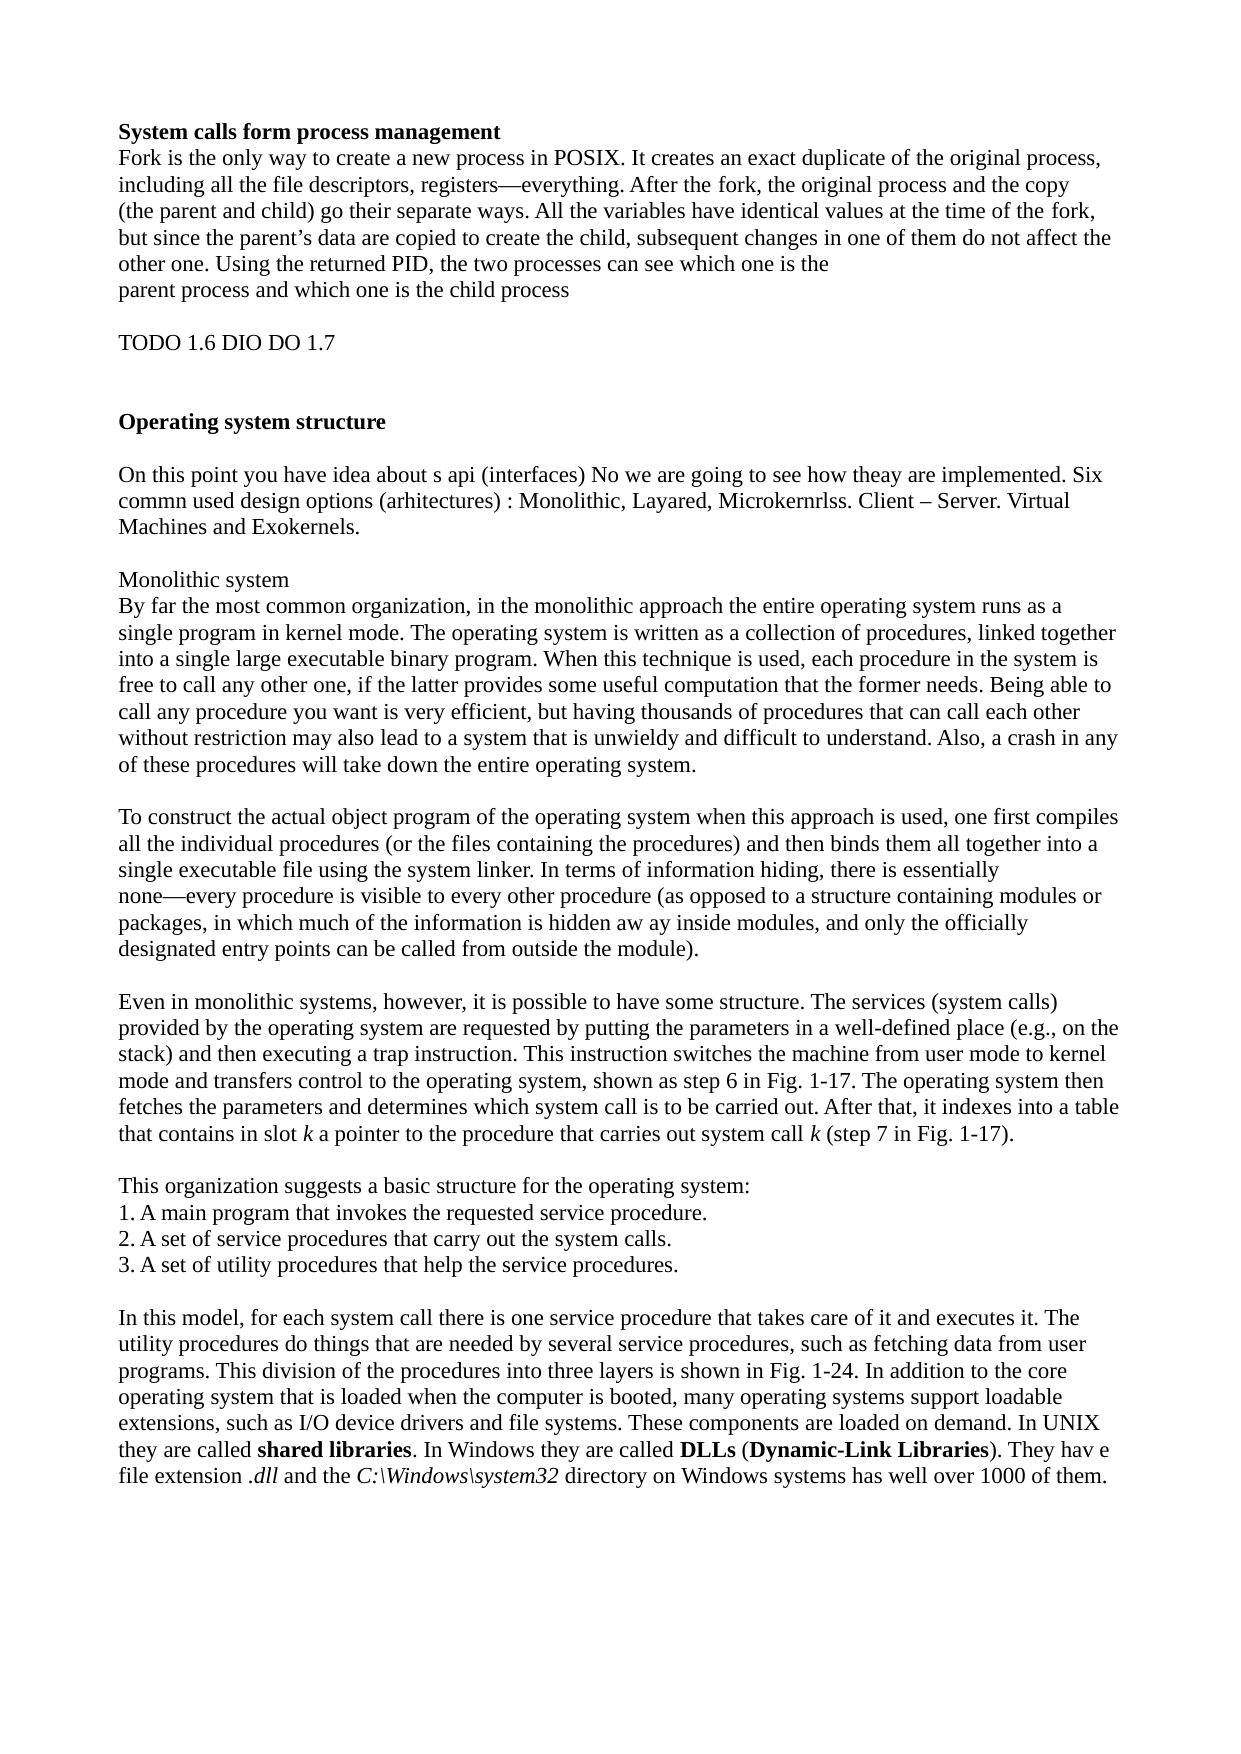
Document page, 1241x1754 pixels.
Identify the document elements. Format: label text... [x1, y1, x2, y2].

text To construct the actual object program of the operating system when this approach is used, one first compiles all the individual procedures (or the files containing the procedures) and then binds them all together into a single executable file using the system linker. In terms of information hiding, there is essentially [118, 803, 1122, 882]
text parent process and which one is the child process [118, 276, 1122, 303]
text In this model, for each system call there is one service procedure that takes care of it and executes it. The utility procedures do things that are needed by several service procedures, such as fetching data from user programs. This division of the procedures into three layers is shown in Fig. 1-24. In addition to the core operating system that is loaded when the computer is booted, many operating systems support loadable extensions, such as I/O device drivers and file systems. These components are loaded on demand. In UNIX they are called shared libraries. In Windows they are called DLLs (Dynamic-Link Libraries). They hav e file extension .dll and the C:\Windows\system32 directory on Windows systems has well over 1000 of them. [118, 1304, 1122, 1488]
text Fork is the only way to create a new process in POSIX. It creates an exact duplicate of the original process, including all the file descriptors, registers—everything. After the fork, the original process and the copy [118, 144, 1122, 197]
text (the parent and child) go their separate ways. All the variables have identical values at the time of the fork, but since the parent’s data are copied to create the child, subsequent changes in one of them do not affect the other one. Using the returned PID, the two processes can see which one is the [118, 197, 1122, 276]
text Even in monolithic systems, however, it is possible to have some structure. The services (system calls) provided by the operating system are requested by putting the parameters in a well-defined place (e.g., on the stack) and then executing a trap instruction. This instruction switches the machine from user mode to kernel mode and transfers control to the operating system, shown as step 6 in Fig. 1-17. The operating system then fetches the parameters and determines which system call is to be carried out. After that, it indexes into a table that contains in slot k a pointer to the procedure that carries out system call k (step 7 in Fig. 1-17). [118, 988, 1122, 1146]
text 3. A set of utility procedures that help the service procedures. [118, 1251, 1122, 1278]
text 1. A main program that invokes the requested service procedure. [118, 1199, 1122, 1225]
text TODO 1.6 DIO DO 1.7 [118, 329, 1122, 355]
text Operating system structure [118, 408, 1122, 434]
text Monolithic system [118, 566, 1122, 592]
text By far the most common organization, in the monolithic approach the entire operating system runs as a single program in kernel mode. The operating system is written as a collection of procedures, linked together into a single large executable binary program. When this technique is used, each procedure in the system is free to call any other one, if the latter provides some useful computation that the former needs. Being able to call any procedure you want is very efficient, but having thousands of procedures that can call each other without restriction may also lead to a system that is unwieldy and difficult to understand. Also, a crash in any of these procedures will take down the entire operating system. [118, 592, 1122, 777]
text On this point you have idea about s api (interfaces) No we are going to see how theay are implemented. Six commn used design options (arhitectures) : Monolithic, Layared, Microkernrlss. Client – Server. Virtual Machines and Exokernels. [118, 461, 1122, 540]
text 2. A set of service procedures that carry out the system calls. [118, 1225, 1122, 1251]
text This organization suggests a basic structure for the operating system: [118, 1172, 1122, 1199]
text none—every procedure is visible to every other procedure (as opposed to a structure containing modules or packages, in which much of the information is hidden aw ay inside modules, and only the officially designated entry points can be called from outside the module). [118, 882, 1122, 961]
text System calls form process management [118, 118, 1122, 144]
